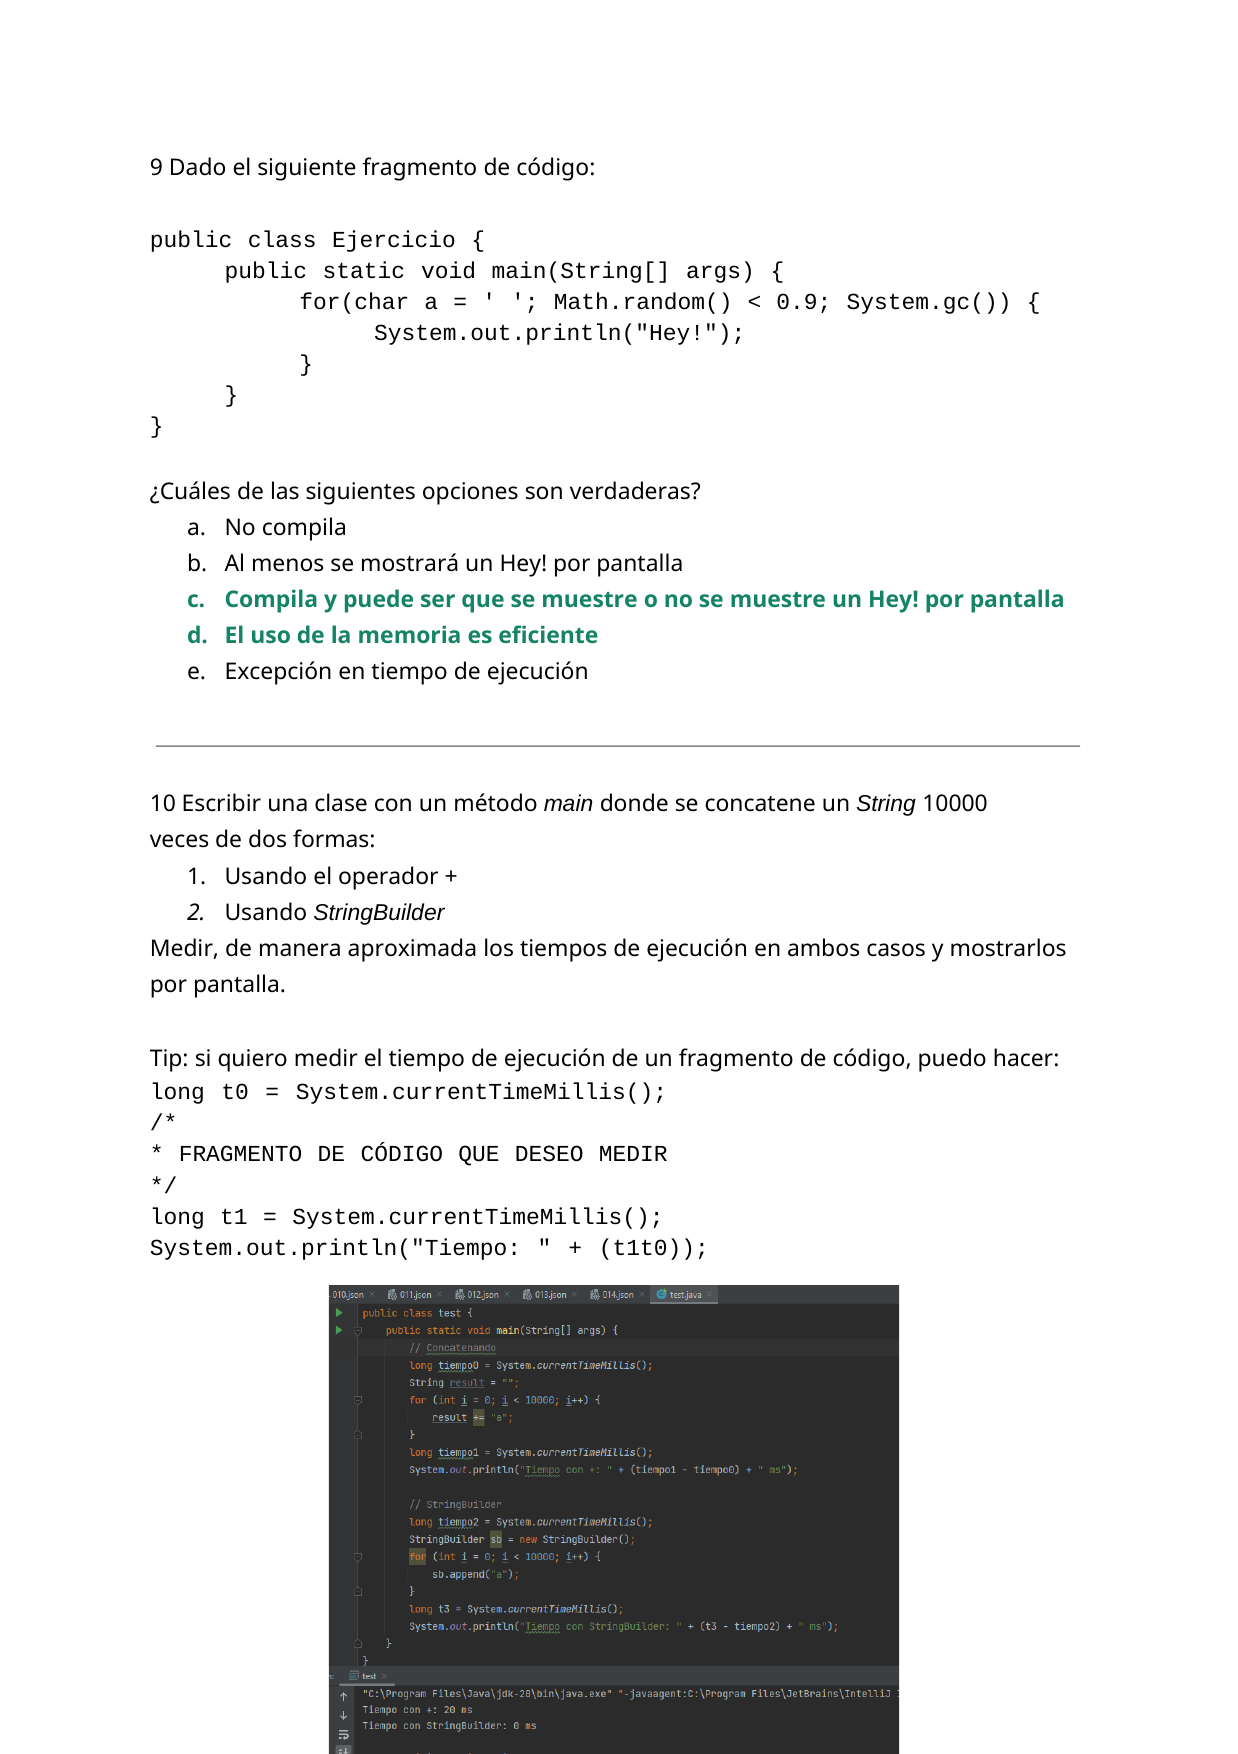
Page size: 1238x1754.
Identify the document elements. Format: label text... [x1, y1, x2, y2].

text ¿Cuáles de las siguientes opciones son verdaderas? [149, 475, 1096, 506]
text } [299, 352, 1096, 378]
text * FRAGMENTO DE CÓDIGO QUE DESEO MEDIR [149, 1143, 1096, 1169]
list El uso de la memoria es eficiente [187, 619, 1096, 650]
text public class Ejercicio { [149, 228, 1096, 254]
text } [224, 384, 1096, 409]
text long t1 = System.currentTimeMillis(); System.out.println("Tiempo: " + (t1­t0)); [149, 1205, 822, 1262]
picture [328, 1285, 900, 1754]
list Compila y puede ser que se muestre o no se muestre un Hey! por pantalla [187, 583, 1096, 614]
list No compila [187, 511, 1096, 542]
text Tip: si quiero medir el tiempo de ejecución de un fragmento de código, puedo hacer: [149, 1042, 1096, 1073]
list Escribir una clase con un método main donde se concatene un String 10000 veces de dos formas: [149, 786, 1053, 854]
list Usando StringBuilder [187, 896, 1096, 927]
text */ [149, 1174, 1096, 1200]
list Excepción en tiempo de ejecución [187, 655, 1096, 686]
text for(char a = ' '; Math.random() < 0.9; System.gc()) { System.out.println("Hey!"); [299, 290, 1096, 347]
text /* [149, 1112, 1096, 1138]
text } [149, 415, 1096, 441]
list Dado el siguiente fragmento de código: [149, 151, 1096, 183]
list Usando el operador + [187, 860, 1096, 891]
list Al menos se mostrará un Hey! por pantalla [187, 547, 1096, 578]
text Medir, de manera aproximada los tiempos de ejecución en ambos casos y mostrarlos por pantalla. [149, 932, 1096, 1000]
text public static void main(String[] args) { [224, 259, 1096, 285]
text long t0 = System.currentTimeMillis(); [149, 1081, 1096, 1106]
